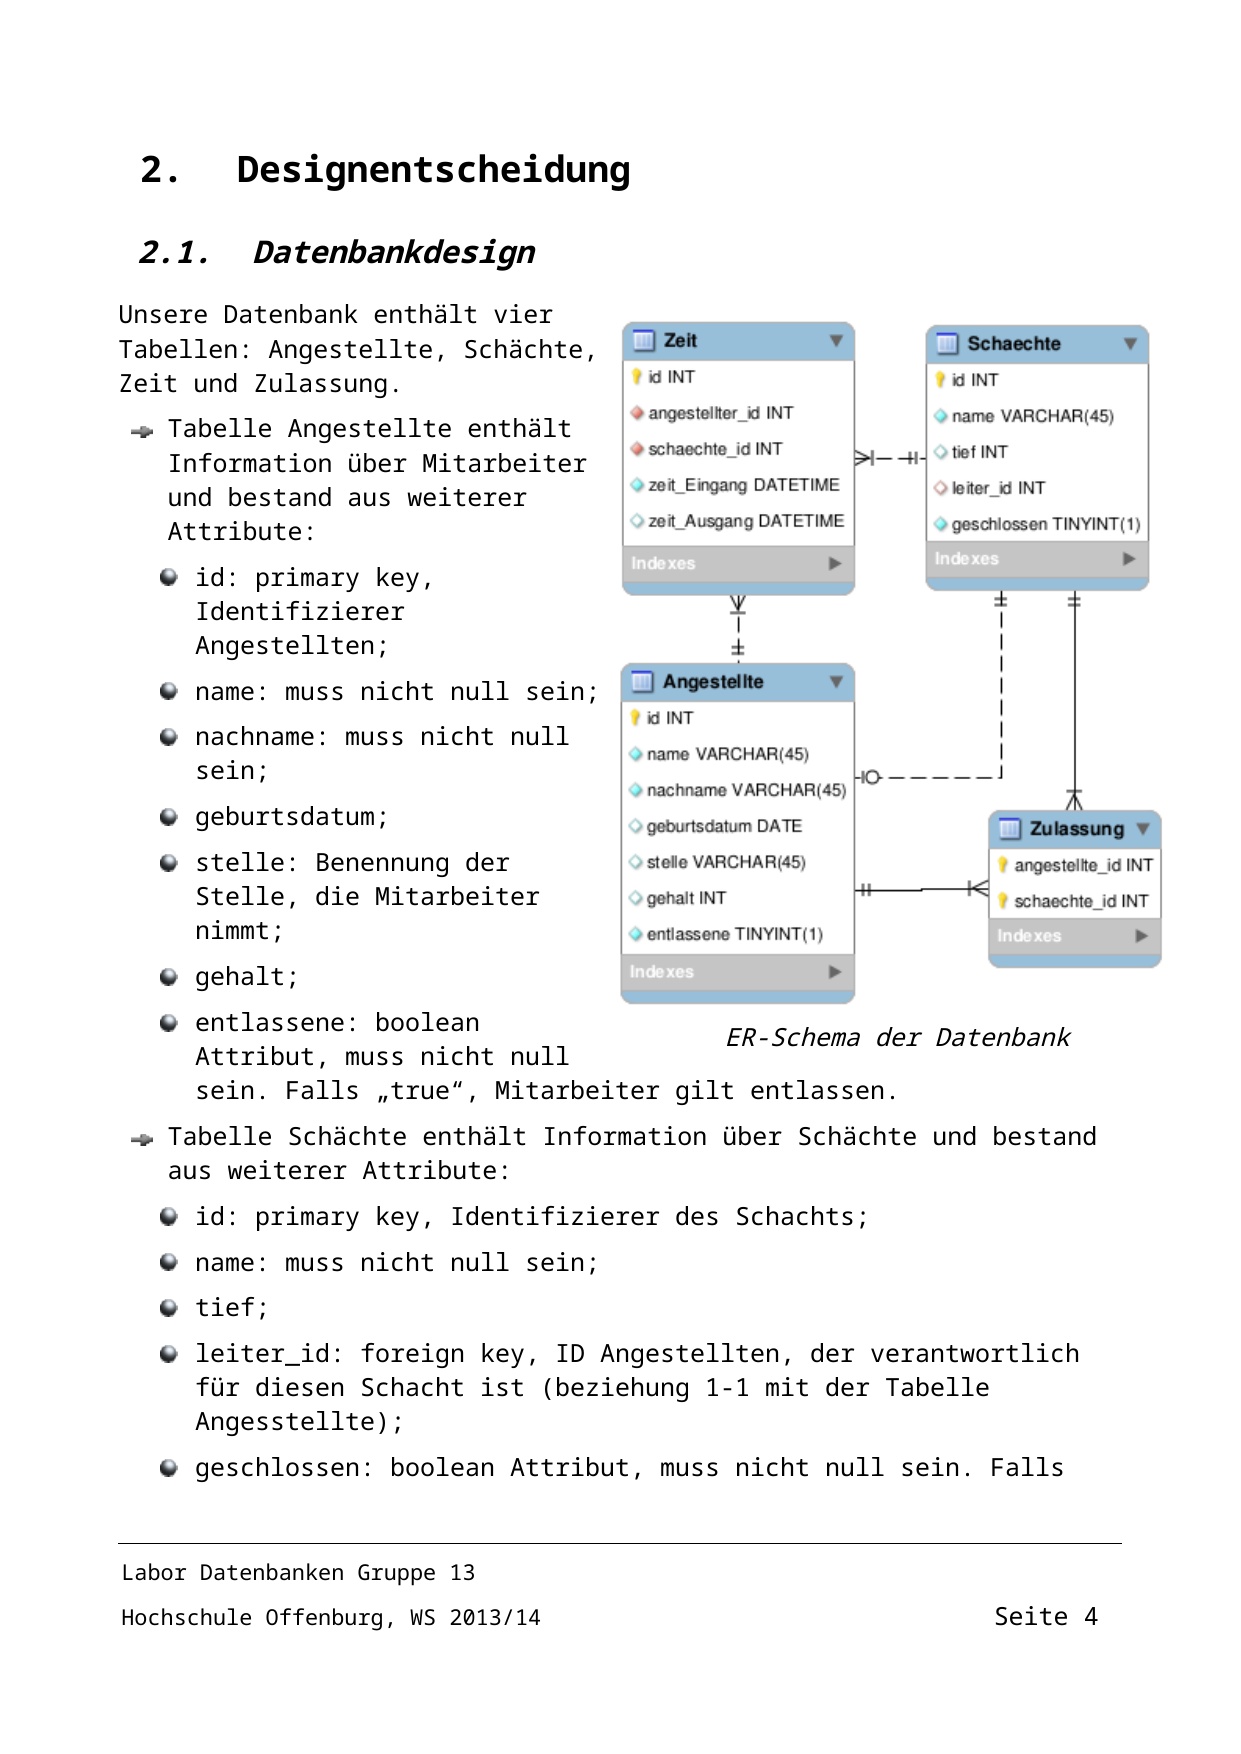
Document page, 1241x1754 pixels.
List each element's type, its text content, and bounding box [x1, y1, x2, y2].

picture [160, 568, 178, 586]
picture [160, 1345, 178, 1363]
picture [160, 968, 178, 986]
subtitle Designentscheidung [118, 143, 1122, 193]
list nachname: muss nicht null sein; [159, 719, 613, 787]
subtitle Datenbankdesign [118, 230, 1122, 273]
list entlassene: boolean Attribut, muss nicht null sein. Falls „true“, Mitarbeiter gilt entlassen. [159, 1004, 1122, 1107]
list name: muss nicht null sein; [159, 1244, 1122, 1278]
list geschlossen: boolean Attribut, muss nicht null sein. Falls [159, 1450, 1122, 1484]
list geburtsdatum; [159, 799, 613, 833]
text ER-Schema der Datenbank [613, 1020, 1183, 1054]
list stelle: Benennung der Stelle, die Mitarbeiter nimmt; [159, 845, 613, 947]
list leiter_id: foreign key, ID Angestellten, der verantwortlich für diesen Schacht ist (beziehung 1-1 mit der Tabelle Angesstellte); [159, 1336, 1122, 1438]
picture [131, 426, 153, 438]
picture [160, 682, 178, 700]
picture [160, 728, 178, 746]
list Tabelle Angestellte enthält Information über Mitarbeiter und bestand aus weiterer Attribute: [130, 411, 613, 547]
list name: muss nicht null sein; [159, 673, 613, 707]
picture [131, 1134, 153, 1146]
picture [160, 808, 178, 826]
text Unsere Datenbank enthält vier Tabellen: Angestellte, Schächte, Zeit und Zulassung. [118, 296, 1183, 399]
picture [160, 1459, 178, 1477]
list gehalt; [159, 959, 613, 993]
picture [160, 1253, 178, 1271]
picture [613, 308, 1184, 1020]
list tief; [159, 1290, 1122, 1324]
picture [160, 1014, 178, 1032]
picture [160, 1299, 178, 1317]
list id: primary key, Identifizierer Angestellten; [159, 559, 613, 661]
list id: primary key, Identifizierer des Schachts; [159, 1198, 1122, 1232]
picture [160, 1207, 178, 1226]
list Tabelle Schächte enthält Information über Schächte und bestand aus weiterer Attribute: [130, 1118, 1122, 1187]
picture [160, 854, 178, 872]
